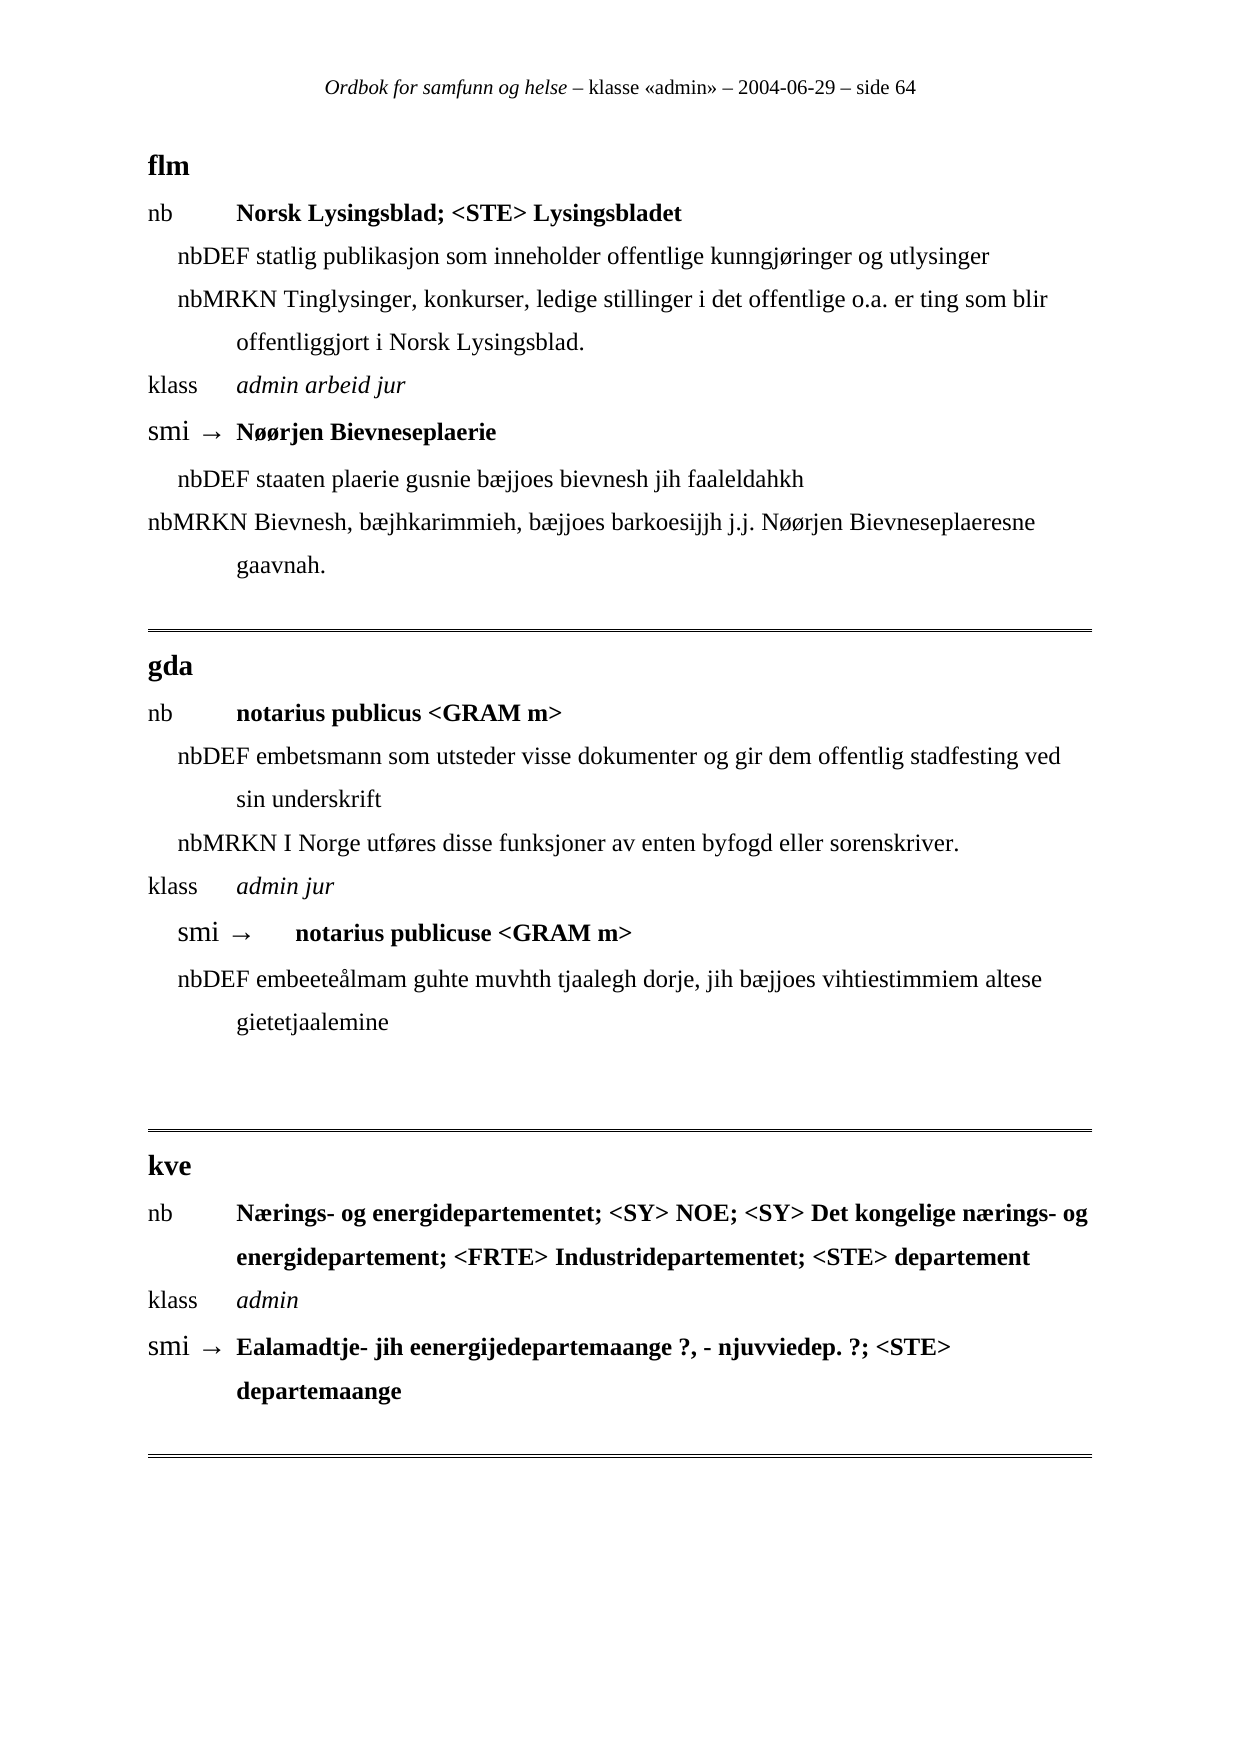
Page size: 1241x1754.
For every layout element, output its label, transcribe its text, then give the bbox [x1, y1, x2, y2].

text nbMRKN I Norge utføres disse funksjoner av enten byfogd eller sorenskriver. [177, 828, 1092, 856]
text nb Nærings- og energidepartementet; <SY> NOE; <SY> Det kongelige nærings- og energidepartement; <FRTE> Industridepartementet; <STE> departement [148, 1198, 1092, 1270]
text klass admin [148, 1285, 1092, 1313]
text nbMRKN Bievnesh, bæjhkarimmieh, bæjjoes barkoesijjh j.j. Nøørjen Bievneseplaeresne gaavnah. [148, 507, 1092, 579]
text nb notarius publicus <GRAM m> [148, 698, 1092, 727]
text klass admin jur [148, 871, 1092, 899]
text smi → Ealamadtje- jih eenergijedepartemaange ?, - njuvviedep. ?; <STE> departemaange [148, 1328, 1092, 1404]
text klass admin arbeid jur [148, 370, 1092, 399]
text nbDEF staaten plaerie gusnie bæjjoes bievnesh jih faaleldahkh [177, 464, 1092, 493]
text smi → notarius publicuse <GRAM m> [177, 914, 1092, 947]
text kve [148, 1148, 1092, 1182]
text smi → Nøørjen Bievneseplaerie [148, 413, 1092, 447]
text nbDEF embetsmann som utsteder visse dokumenter og gir dem offentlig stadfesting ved sin underskrift [177, 741, 1092, 813]
text flm [148, 148, 1092, 181]
text gda [148, 648, 1092, 681]
text nbDEF embeeteålmam guhte muvhth tjaalegh dorje, jih bæjjoes vihtiestimmiem altese gietetjaalemine [177, 964, 1092, 1036]
text nbDEF statlig publikasjon som inneholder offentlige kunngjøringer og utlysinger [177, 241, 1092, 270]
text nb Norsk Lysingsblad; <STE> Lysingsbladet [148, 198, 1092, 227]
text nbMRKN Tinglysinger, konkurser, ledige stillinger i det offentlige o.a. er ting som blir offentliggjort i Norsk Lysingsblad. [177, 284, 1092, 356]
